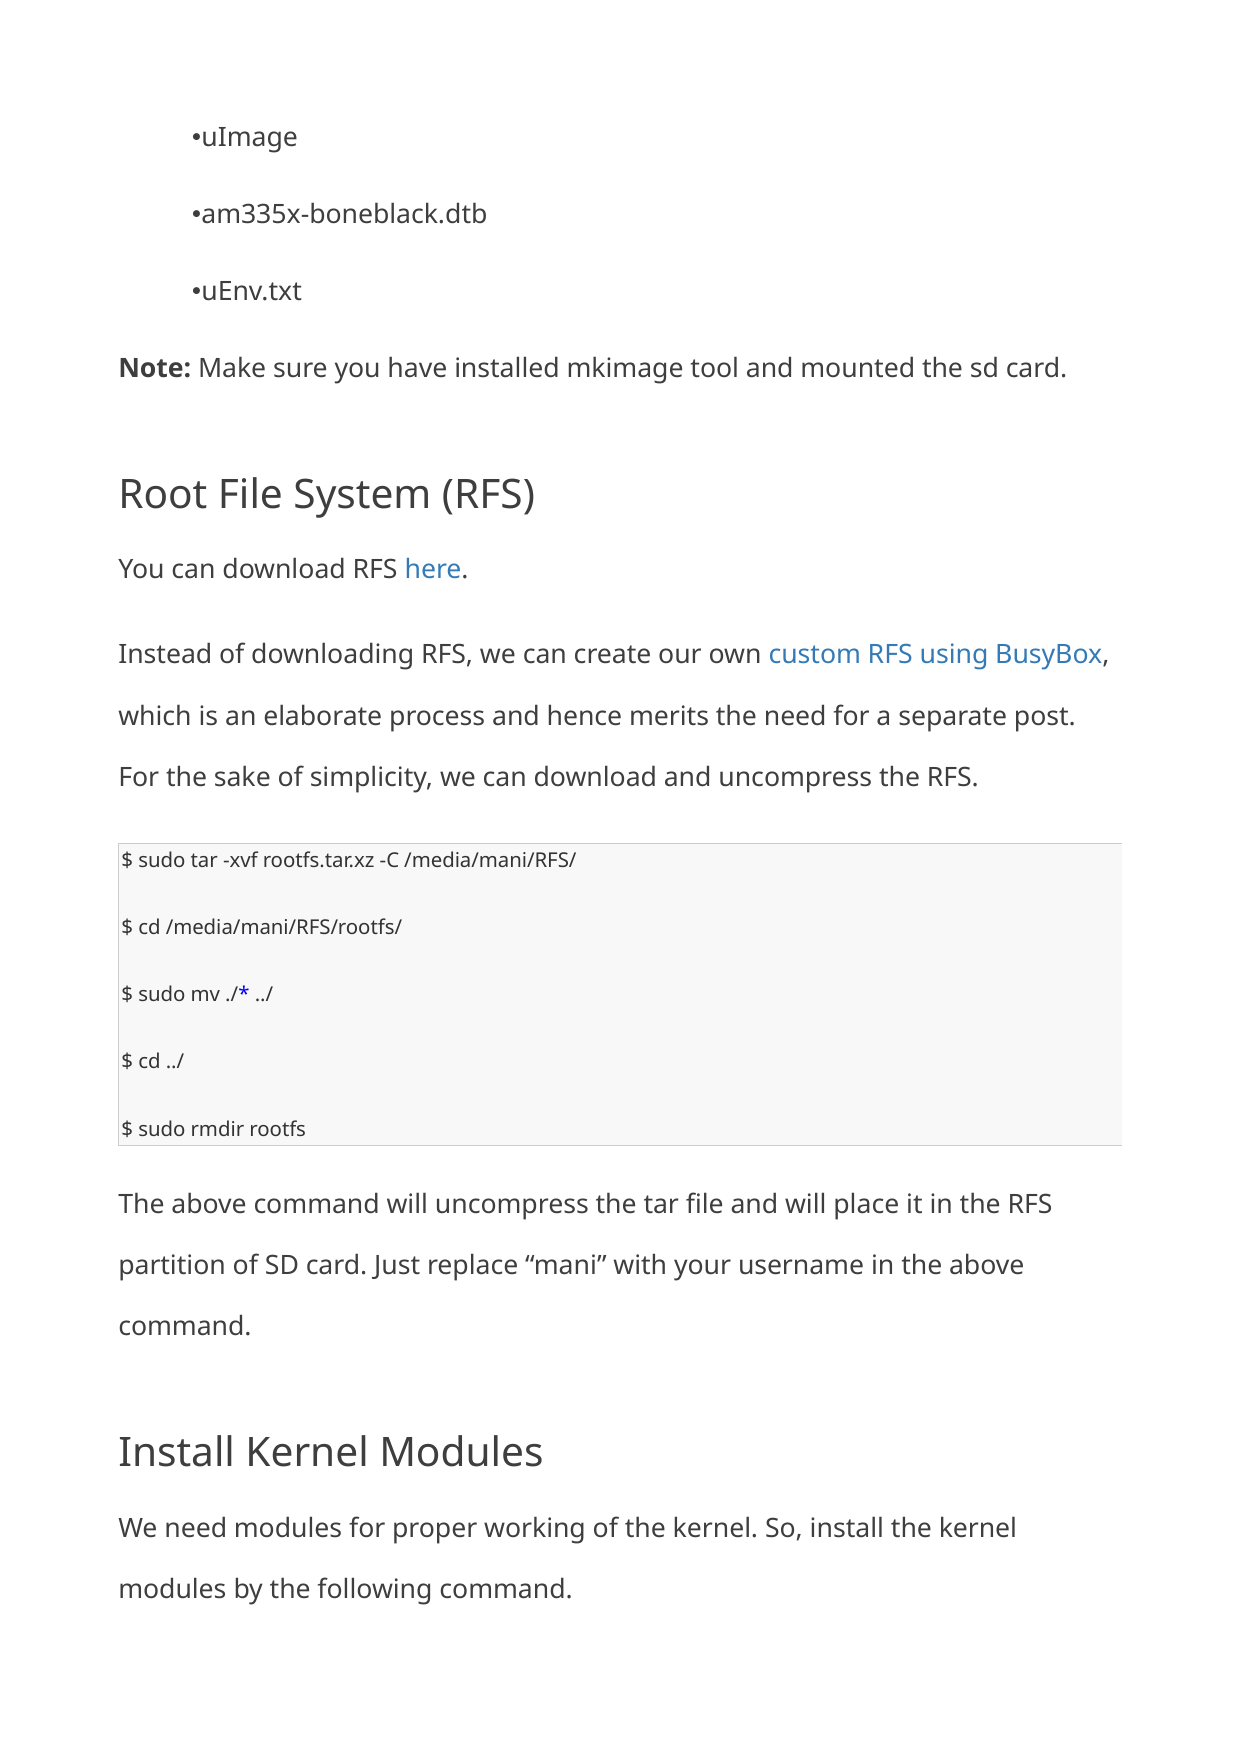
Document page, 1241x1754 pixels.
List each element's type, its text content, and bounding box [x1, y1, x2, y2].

text Note: Make sure you have installed mkimage tool and mounted the sd card. [118, 349, 1122, 385]
subtitle Install Kernel Modules [118, 1423, 1122, 1479]
subtitle Root File System (RFS) [118, 465, 1122, 520]
text $ cd ../ [119, 1044, 1122, 1075]
text $ sudo mv ./* ../ [119, 977, 1122, 1008]
text You can download RFS here. [118, 550, 1122, 586]
text $ cd /media/mani/RFS/rootfs/ [119, 910, 1122, 941]
text Instead of downloading RFS, we can create our own custom RFS using BusyBox, which is an elaborate process and hence merits the need for a separate post. For the sake of simplicity, we can download and uncompress the RFS. [118, 635, 1122, 794]
text $ sudo rmdir rootfs [119, 1111, 1122, 1145]
list uImage [118, 118, 1122, 154]
list am335x-boneblack.dtb [118, 195, 1122, 231]
text $ sudo tar -xvf rootfs.tar.xz -C /media/mani/RFS/ [119, 844, 1122, 873]
list uEnv.txt [118, 272, 1122, 308]
text The above command will uncompress the tar file and will place it in the RFS partition of SD card. Just replace “mani” with your username in the above command. [118, 1184, 1122, 1343]
text We need modules for proper working of the kernel. So, install the kernel modules by the following command. [118, 1508, 1122, 1606]
